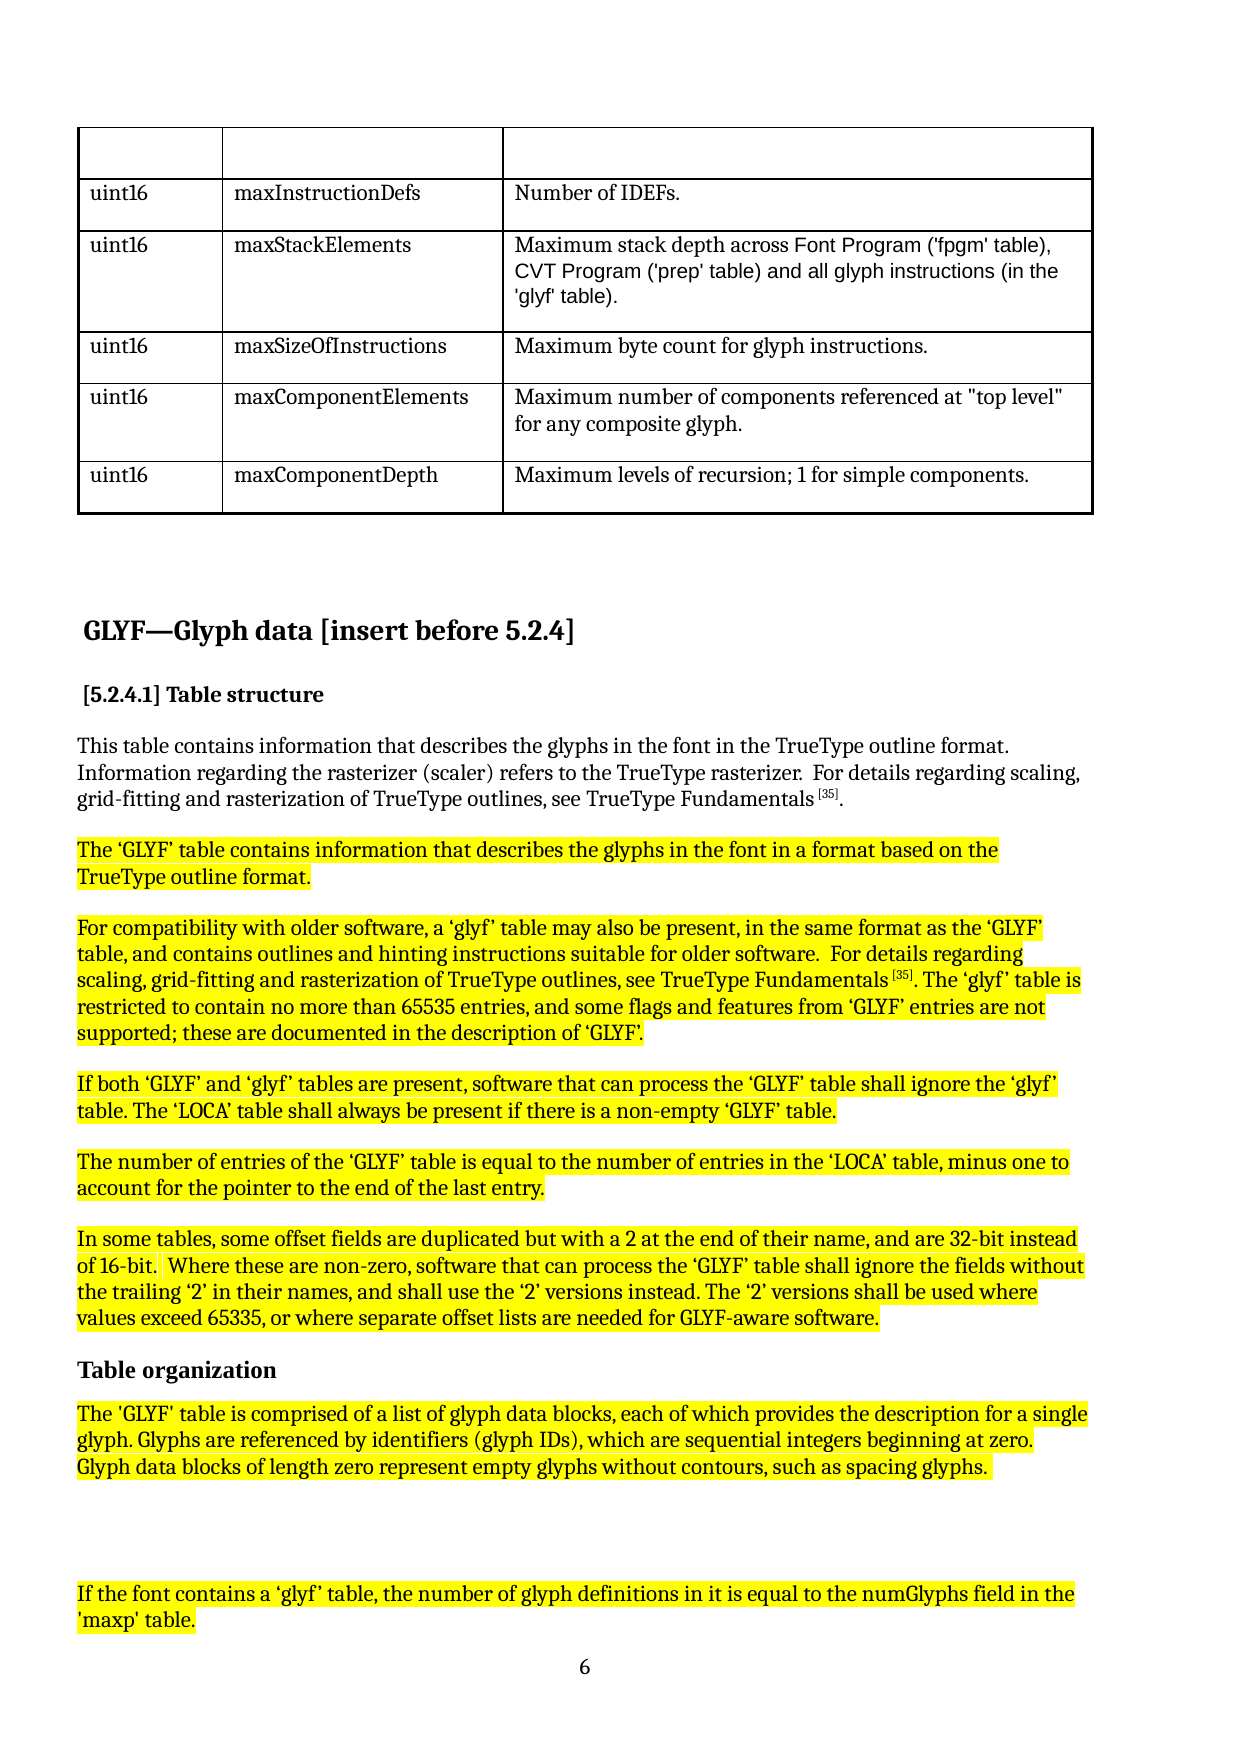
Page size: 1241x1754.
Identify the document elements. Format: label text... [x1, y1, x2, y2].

table_cell uint16 [80, 384, 222, 461]
text In some tables, some offset fields are duplicated but with a 2 at the end of their name, and are 32-bit instead of 16-bit. Where these are non-zero, software that can process the ‘GLYF’ table shall ignore the fields without the trailing ‘2’ in their names, and shall use the ‘2’ versions instead. The ‘2’ versions shall be used where values exceed 65335, or where separate offset lists are needed for GLYF-aware software. [77, 1226, 1093, 1332]
text The ‘GLYF’ table contains information that describes the glyphs in the font in a format based on the TrueType outline format. [77, 837, 1093, 890]
table_cell Maximum levels of recursion; 1 for simple components. [504, 462, 1091, 512]
text If the font contains a ‘glyf’ table, the number of glyph definitions in it is equal to the numGlyphs field in the 'maxp' table. [77, 1581, 1093, 1634]
table_cell maxComponentElements [223, 384, 502, 461]
table_cell Number of IDEFs. [504, 180, 1091, 230]
table_cell maxStackElements [223, 232, 502, 331]
table_cell [223, 128, 502, 178]
text If both ‘GLYF’ and ‘glyf’ tables are present, software that can process the ‘GLYF’ table shall ignore the ‘glyf’ table. The ‘LOCA’ table shall always be present if there is a non-empty ‘GLYF’ table. [77, 1071, 1093, 1124]
table_cell uint16 [80, 462, 222, 512]
table_cell Maximum byte count for glyph instructions. [504, 333, 1091, 383]
table_cell Maximum number of components referenced at "top level" for any composite glyph. [504, 384, 1091, 461]
table_cell Maximum stack depth across Font Program ('fpgm' table), CVT Program ('prep' table) and all glyph instructions (in the 'glyf' table). [504, 232, 1091, 331]
table_cell [80, 128, 222, 178]
table_cell maxInstructionDefs [223, 180, 502, 230]
text Table organization [77, 1355, 1093, 1384]
text The 'GLYF' table is comprised of a list of glyph data blocks, each of which provides the description for a single glyph. Glyphs are referenced by identifiers (glyph IDs), which are sequential integers beginning at zero. Glyph data blocks of length zero represent empty glyphs without contours, such as spacing glyphs. [77, 1401, 1093, 1480]
text For compatibility with older software, a ‘glyf’ table may also be present, in the same format as the ‘GLYF’ table, and contains outlines and hinting instructions suitable for older software. For details regarding scaling, grid-fitting and rasterization of TrueType outlines, see TrueType Fundamentals [35]. The ‘glyf’ table is restricted to contain no more than 65535 entries, and some flags and features from ‘GLYF’ entries are not supported; these are documented in the description of ‘GLYF’. [77, 914, 1093, 1046]
subtitle GLYF—Glyph data [insert before 5.2.4] [77, 614, 1093, 648]
table_cell uint16 [80, 232, 222, 331]
text The number of entries of the ‘GLYF’ table is equal to the number of entries in the ‘LOCA’ table, minus one to account for the pointer to the end of the last entry. [77, 1149, 1093, 1201]
table_cell uint16 [80, 333, 222, 383]
table_cell maxComponentDepth [223, 462, 502, 512]
table_cell [504, 128, 1091, 178]
table_cell maxSizeOfInstructions [223, 333, 502, 383]
text This table contains information that describes the glyphs in the font in the TrueType outline format. Information regarding the rasterizer (scaler) refers to the TrueType rasterizer. For details regarding scaling, grid-fitting and rasterization of TrueType outlines, see TrueType Fundamentals [35]. [77, 733, 1093, 812]
table_cell uint16 [80, 180, 222, 230]
subtitle [5.2.4.1] Table structure [77, 682, 1093, 708]
